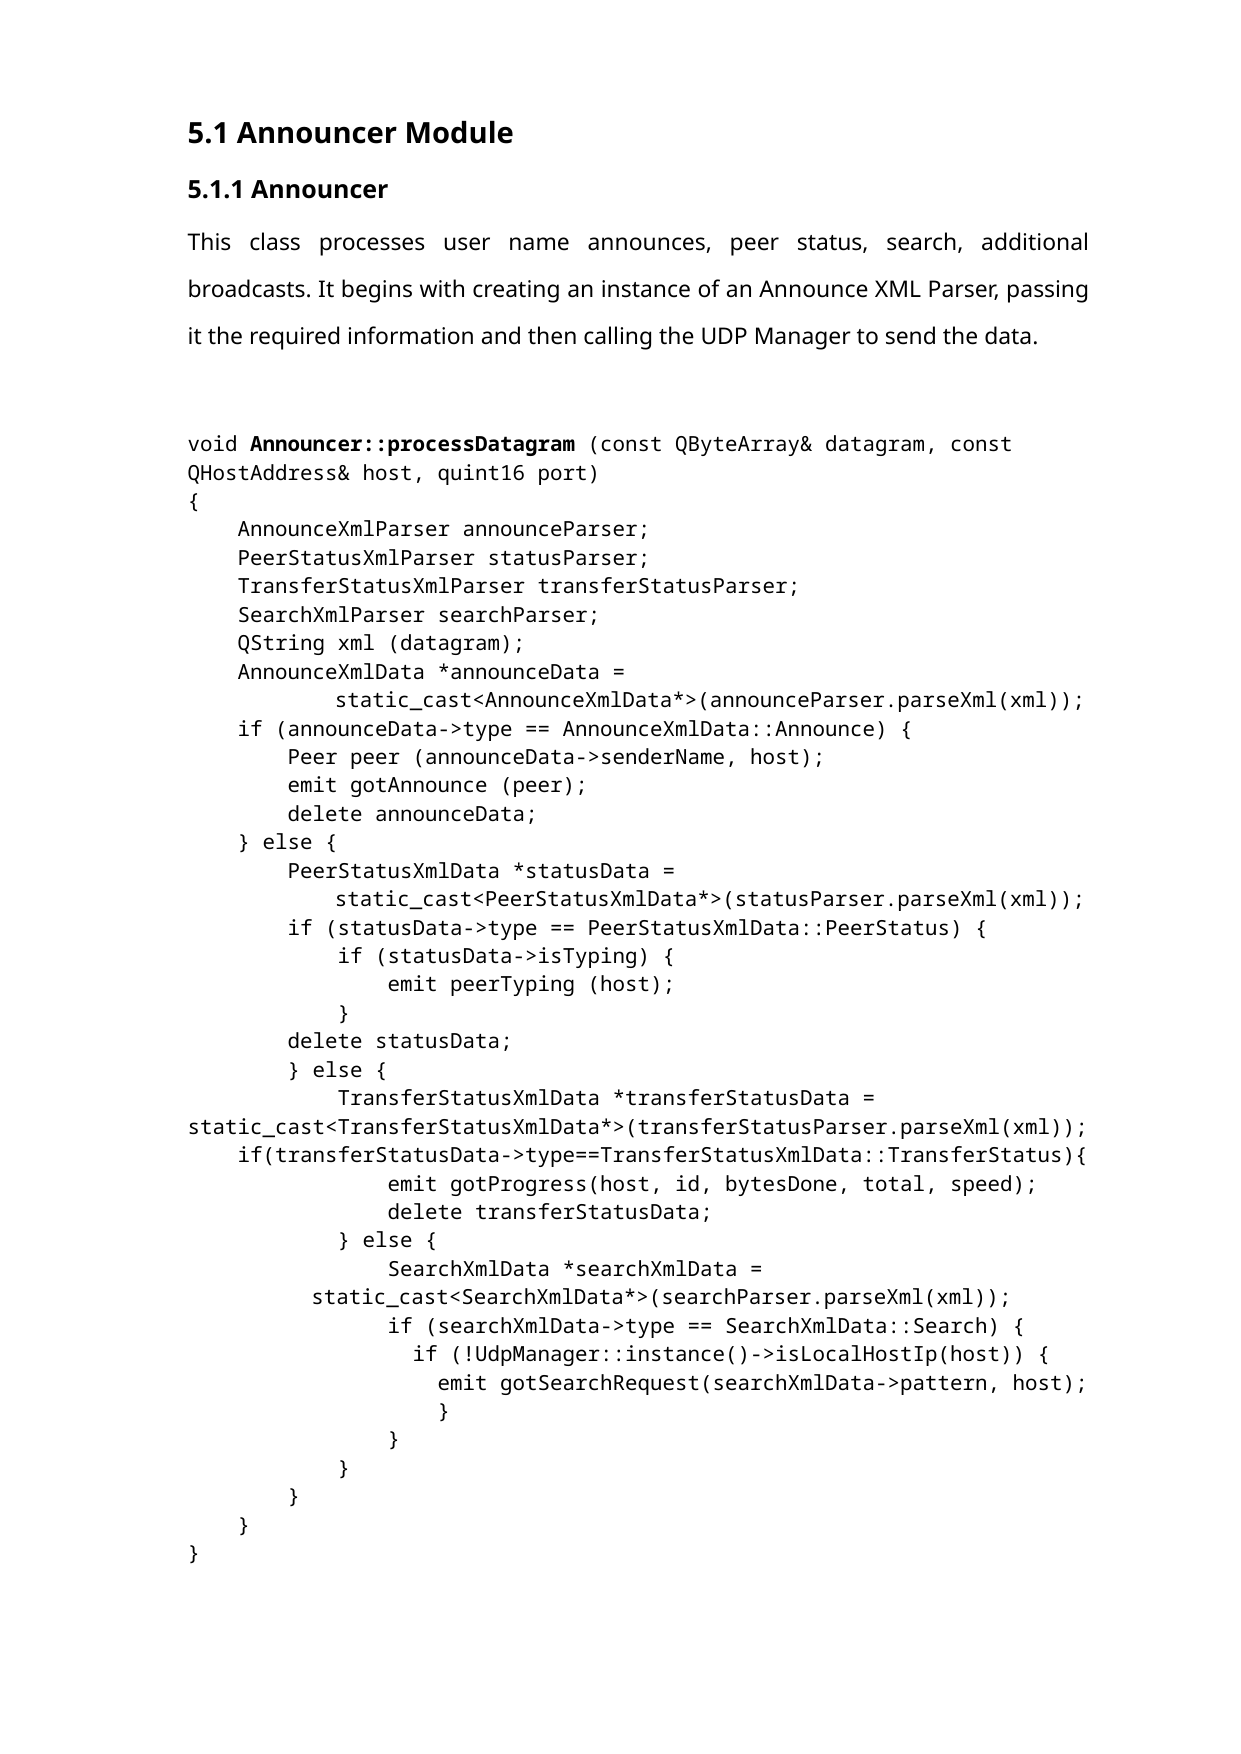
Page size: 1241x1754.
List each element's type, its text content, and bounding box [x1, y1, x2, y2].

text 5.1.1 Announcer [187, 172, 1091, 206]
text emit gotSearchRequest(searchXmlData->pattern, host); [187, 1368, 1091, 1396]
text } [187, 1453, 1091, 1481]
text if (searchXmlData->type == SearchXmlData::Search) { [187, 1311, 1091, 1339]
text } [187, 1510, 1091, 1538]
text void Announcer::processDatagram (const QByteArray& datagram, const QHostAddress& host, quint16 port) [187, 429, 1091, 486]
text This class processes user name announces, peer status, search, additional broadcasts. It begins with creating an instance of an Announce XML Parser, passing it the required information and then calling the UDP Manager to send the data. [187, 226, 1091, 351]
text } [187, 1396, 1091, 1424]
text PeerStatusXmlData *statusData = static_cast<PeerStatusXmlData*>(statusParser.parseXml(xml)); [187, 856, 1091, 913]
text delete transferStatusData; [187, 1197, 1091, 1226]
text Peer peer (announceData->senderName, host); [187, 742, 1091, 771]
text AnnounceXmlData *announceData = static_cast<AnnounceXmlData*>(announceParser.parseXml(xml)); [187, 657, 1091, 714]
text } [187, 1424, 1091, 1453]
text } [187, 1481, 1091, 1510]
text QString xml (datagram); [187, 628, 1091, 657]
text if (statusData->isTyping) { [187, 941, 1091, 969]
text } else { [187, 1055, 1091, 1083]
text } [187, 1538, 1091, 1567]
text { [187, 486, 1091, 514]
text } else { [187, 827, 1091, 856]
text } else { [187, 1226, 1091, 1254]
text delete announceData; [187, 799, 1091, 827]
text if(transferStatusData->type==TransferStatusXmlData::TransferStatus){ [187, 1140, 1091, 1169]
text TransferStatusXmlParser transferStatusParser; [187, 571, 1091, 600]
text } [187, 998, 1091, 1026]
text emit gotProgress(host, id, bytesDone, total, speed); [187, 1169, 1091, 1197]
text delete statusData; [187, 1026, 1091, 1055]
text emit gotAnnounce (peer); [187, 771, 1091, 799]
text PeerStatusXmlParser statusParser; [187, 543, 1091, 571]
text emit peerTyping (host); [187, 969, 1091, 998]
text if (announceData->type == AnnounceXmlData::Announce) { [187, 714, 1091, 742]
text SearchXmlParser searchParser; [187, 600, 1091, 628]
text if (!UdpManager::instance()->isLocalHostIp(host)) { [187, 1339, 1091, 1368]
text 5.1 Announcer Module [187, 112, 1091, 152]
text if (statusData->type == PeerStatusXmlData::PeerStatus) { [187, 913, 1091, 941]
text TransferStatusXmlData *transferStatusData = static_cast<TransferStatusXmlData*>(transferStatusParser.parseXml(xml)); [187, 1083, 1091, 1140]
text AnnounceXmlParser announceParser; [187, 514, 1091, 543]
text SearchXmlData *searchXmlData = static_cast<SearchXmlData*>(searchParser.parseXml(xml)); [187, 1254, 1091, 1311]
